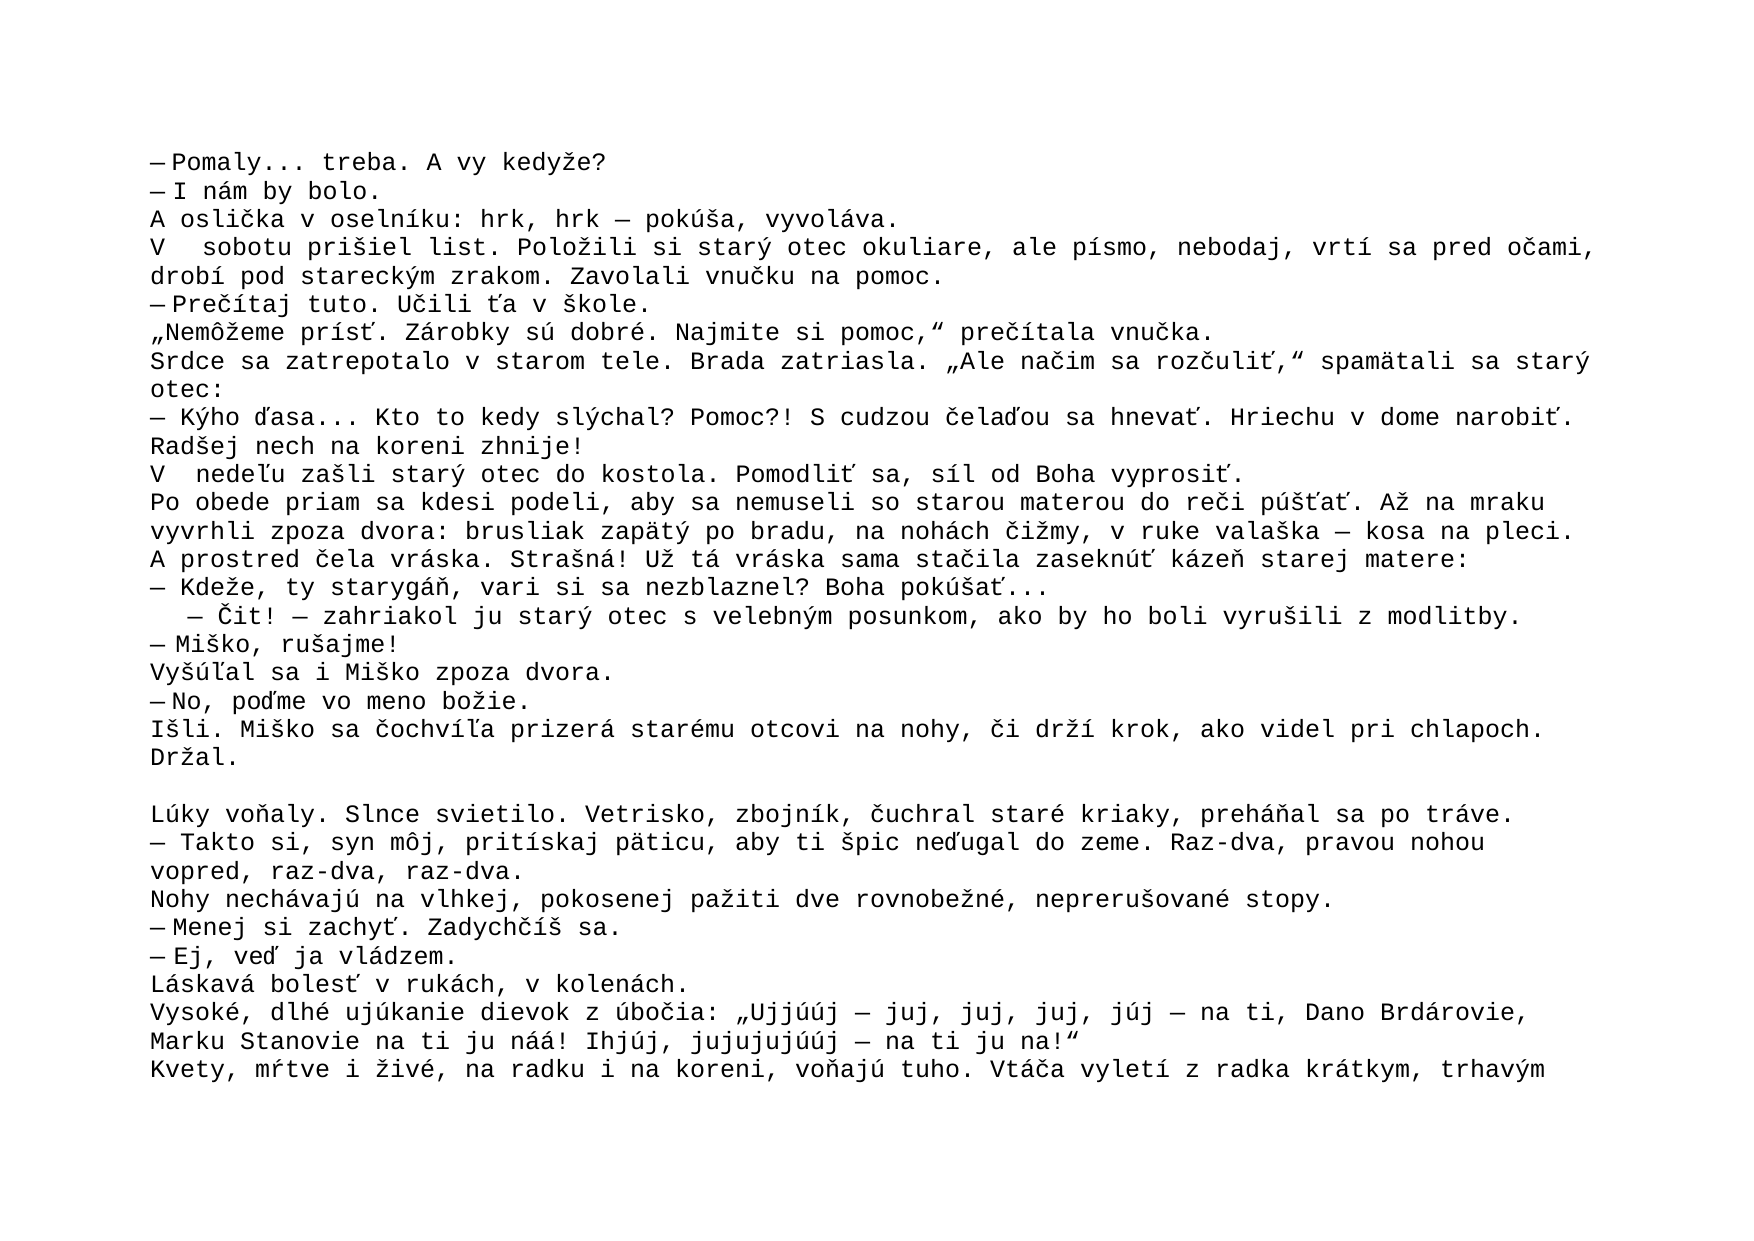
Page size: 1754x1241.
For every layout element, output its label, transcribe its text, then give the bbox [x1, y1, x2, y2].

text — Čit! — zahriakol ju starý otec s velebným posunkom, ako by ho boli vyrušili z modlitby. [150, 603, 1603, 632]
text — No, poďme vo meno božie. [150, 688, 1603, 717]
text — Menej si zachyť. Zadychčíš sa. [150, 915, 1603, 943]
text A oslička v oselníku: hrk, hrk — pokúša, vyvoláva. [150, 207, 1603, 235]
text — Ej, veď ja vládzem. [150, 943, 1603, 972]
text — Kdeže, ty starygáň, vari si sa nezblaznel? Boha pokúšať... [150, 575, 1603, 603]
text — Kýho ďasa... Kto to kedy slýchal? Pomoc?! S cudzou čelaďou sa hnevať. Hriechu v dome narobiť. Radšej nech na koreni zhnije! [150, 405, 1603, 462]
text Láskavá bolesť v rukách, v kolenách. [150, 972, 1603, 1000]
text V sobotu prišiel list. Položili si starý otec okuliare, ale písmo, nebodaj, vrtí sa pred očami, drobí pod stareckým zrakom. Zavolali vnučku na pomoc. [150, 235, 1603, 292]
text — Takto si, syn môj, pritískaj päticu, aby ti špic neďugal do zeme. Raz-dva, pravou nohou vopred, raz-dva, raz-dva. [150, 830, 1603, 887]
text Nohy nechávajú na vlhkej, pokosenej pažiti dve rovnobežné, neprerušované stopy. [150, 887, 1603, 915]
text Lúky voňaly. Slnce svietilo. Vetrisko, zbojník, čuchral staré kriaky, preháňal sa po tráve. [150, 802, 1603, 830]
text V nedeľu zašli starý otec do kostola. Pomodliť sa, síl od Boha vyprosiť. [150, 462, 1603, 490]
text — Miško, rušajme! [150, 632, 1603, 660]
text — Prečítaj tuto. Učili ťa v škole. [150, 292, 1603, 320]
text Po obede priam sa kdesi podeli, aby sa nemuseli so starou materou do reči púšťať. Až na mraku vyvrhli zpoza dvora: brusliak zapätý po bradu, na nohách čižmy, v ruke valaška — kosa na pleci. A prostred čela vráska. Strašná! Už tá vráska sama stačila zaseknúť kázeň starej matere: [150, 490, 1603, 575]
text — Pomaly... treba. A vy kedyže? [150, 150, 1603, 178]
text Išli. Miško sa čochvíľa prizerá starému otcovi na nohy, či drží krok, ako videl pri chlapoch. Držal. [150, 717, 1603, 773]
text — I nám by bolo. [150, 178, 1603, 207]
text Kvety, mŕtve i živé, na radku i na koreni, voňajú tuho. Vtáča vyletí z radka krátkym, trhavým [150, 1057, 1603, 1085]
text Vyšúľal sa i Miško zpoza dvora. [150, 660, 1603, 688]
text Vysoké, dlhé ujúkanie dievok z úbočia: „Ujjúúj — juj, juj, juj, júj — na ti, Dano Brdárovie, Marku Stanovie na ti ju náá! Ihjúj, jujujujúúj — na ti ju na!“ [150, 1000, 1603, 1057]
text „Nemôžeme prísť. Zárobky sú dobré. Najmite si pomoc,“ prečítala vnučka. [150, 320, 1603, 348]
text Srdce sa zatrepotalo v starom tele. Brada zatriasla. „Ale načim sa rozčuliť,“ spamätali sa starý otec: [150, 348, 1603, 405]
